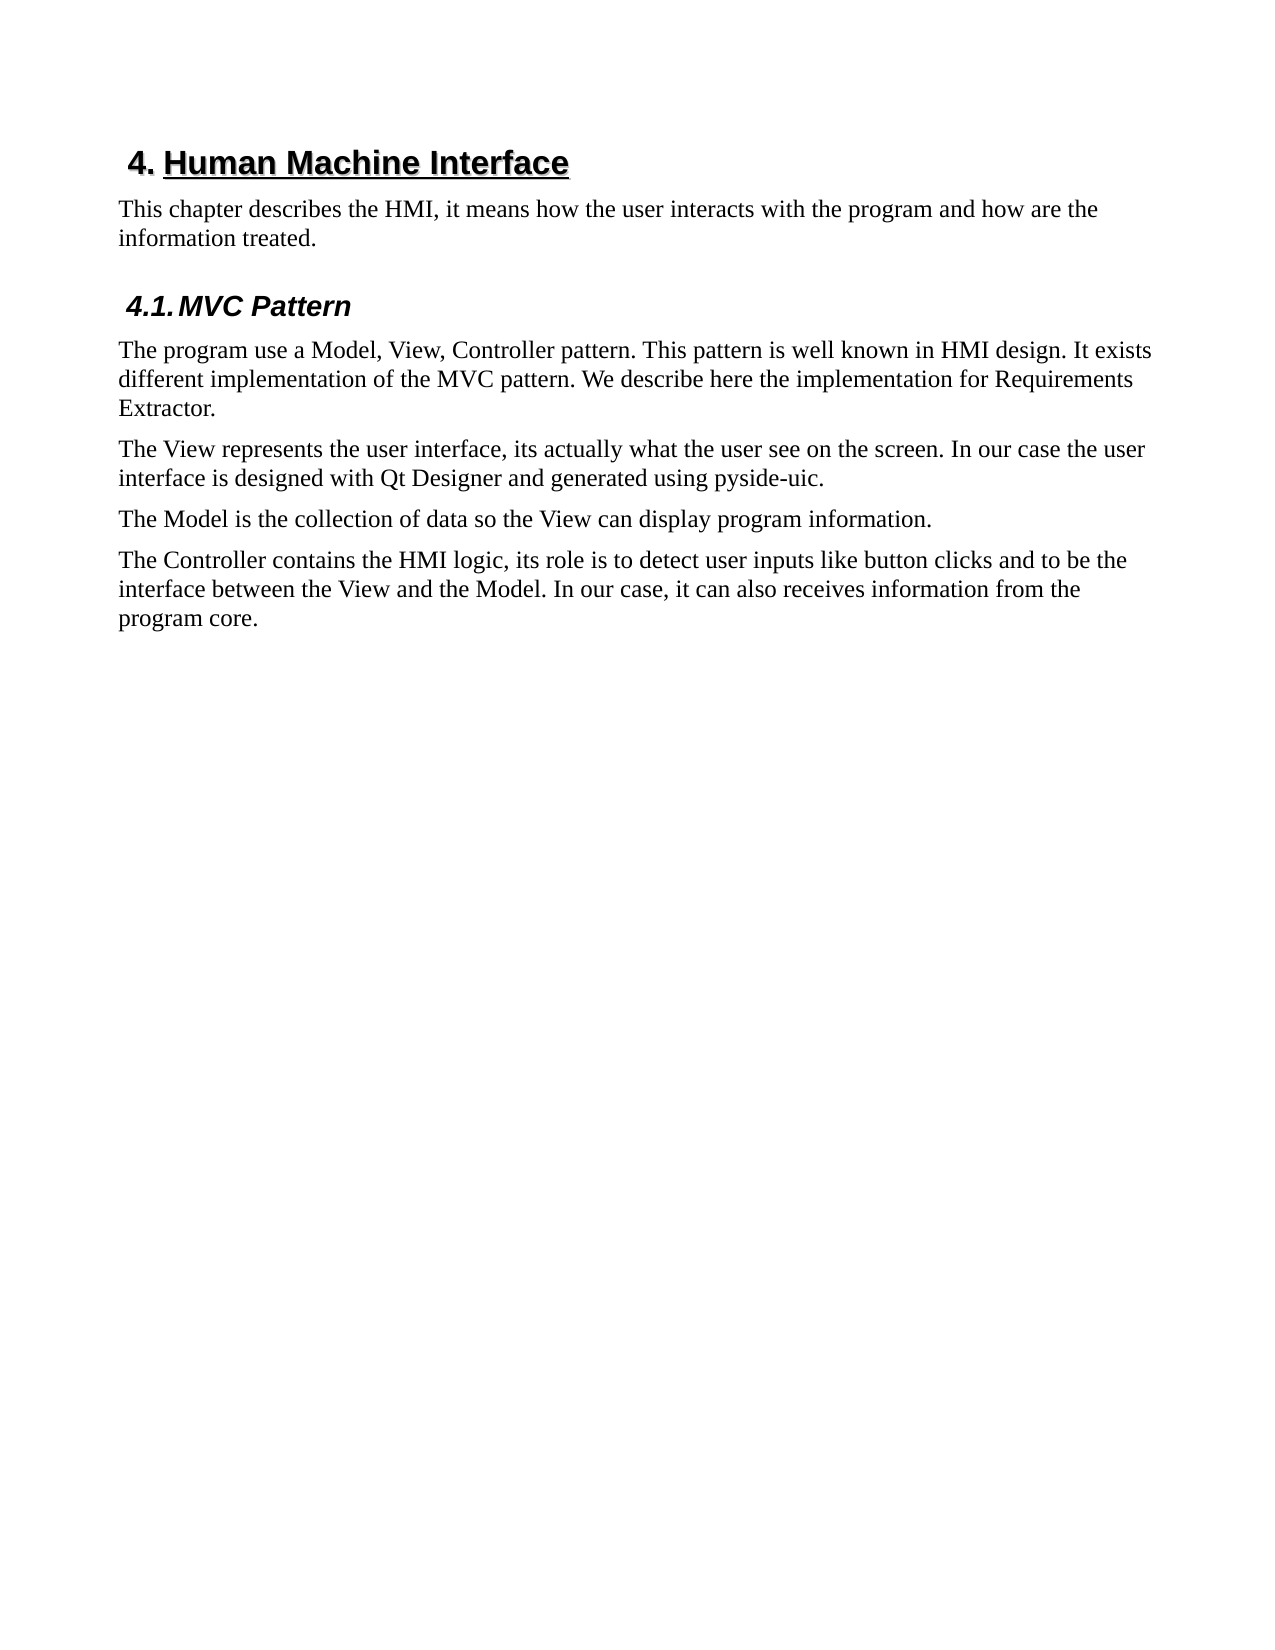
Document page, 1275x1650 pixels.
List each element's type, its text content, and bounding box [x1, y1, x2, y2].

text This chapter describes the HMI, it means how the user interacts with the program and how are the information treated. [118, 194, 1157, 252]
text The program use a Model, View, Controller pattern. This pattern is well known in HMI design. It exists different implementation of the MVC pattern. We describe here the implementation for Requirements Extractor. [118, 335, 1157, 422]
text The Model is the collection of data so the View can display program information. [118, 504, 1157, 533]
text The View represents the user interface, its actually what the user see on the screen. In our case the user interface is designed with Qt Designer and generated using pyside-uic. [118, 434, 1157, 492]
subtitle MVC Pattern [118, 289, 1157, 323]
subtitle Human Machine Interface [118, 143, 1157, 182]
text The Controller contains the HMI logic, its role is to detect user inputs like button clicks and to be the interface between the View and the Model. In our case, it can also receives information from the program core. [118, 545, 1157, 632]
